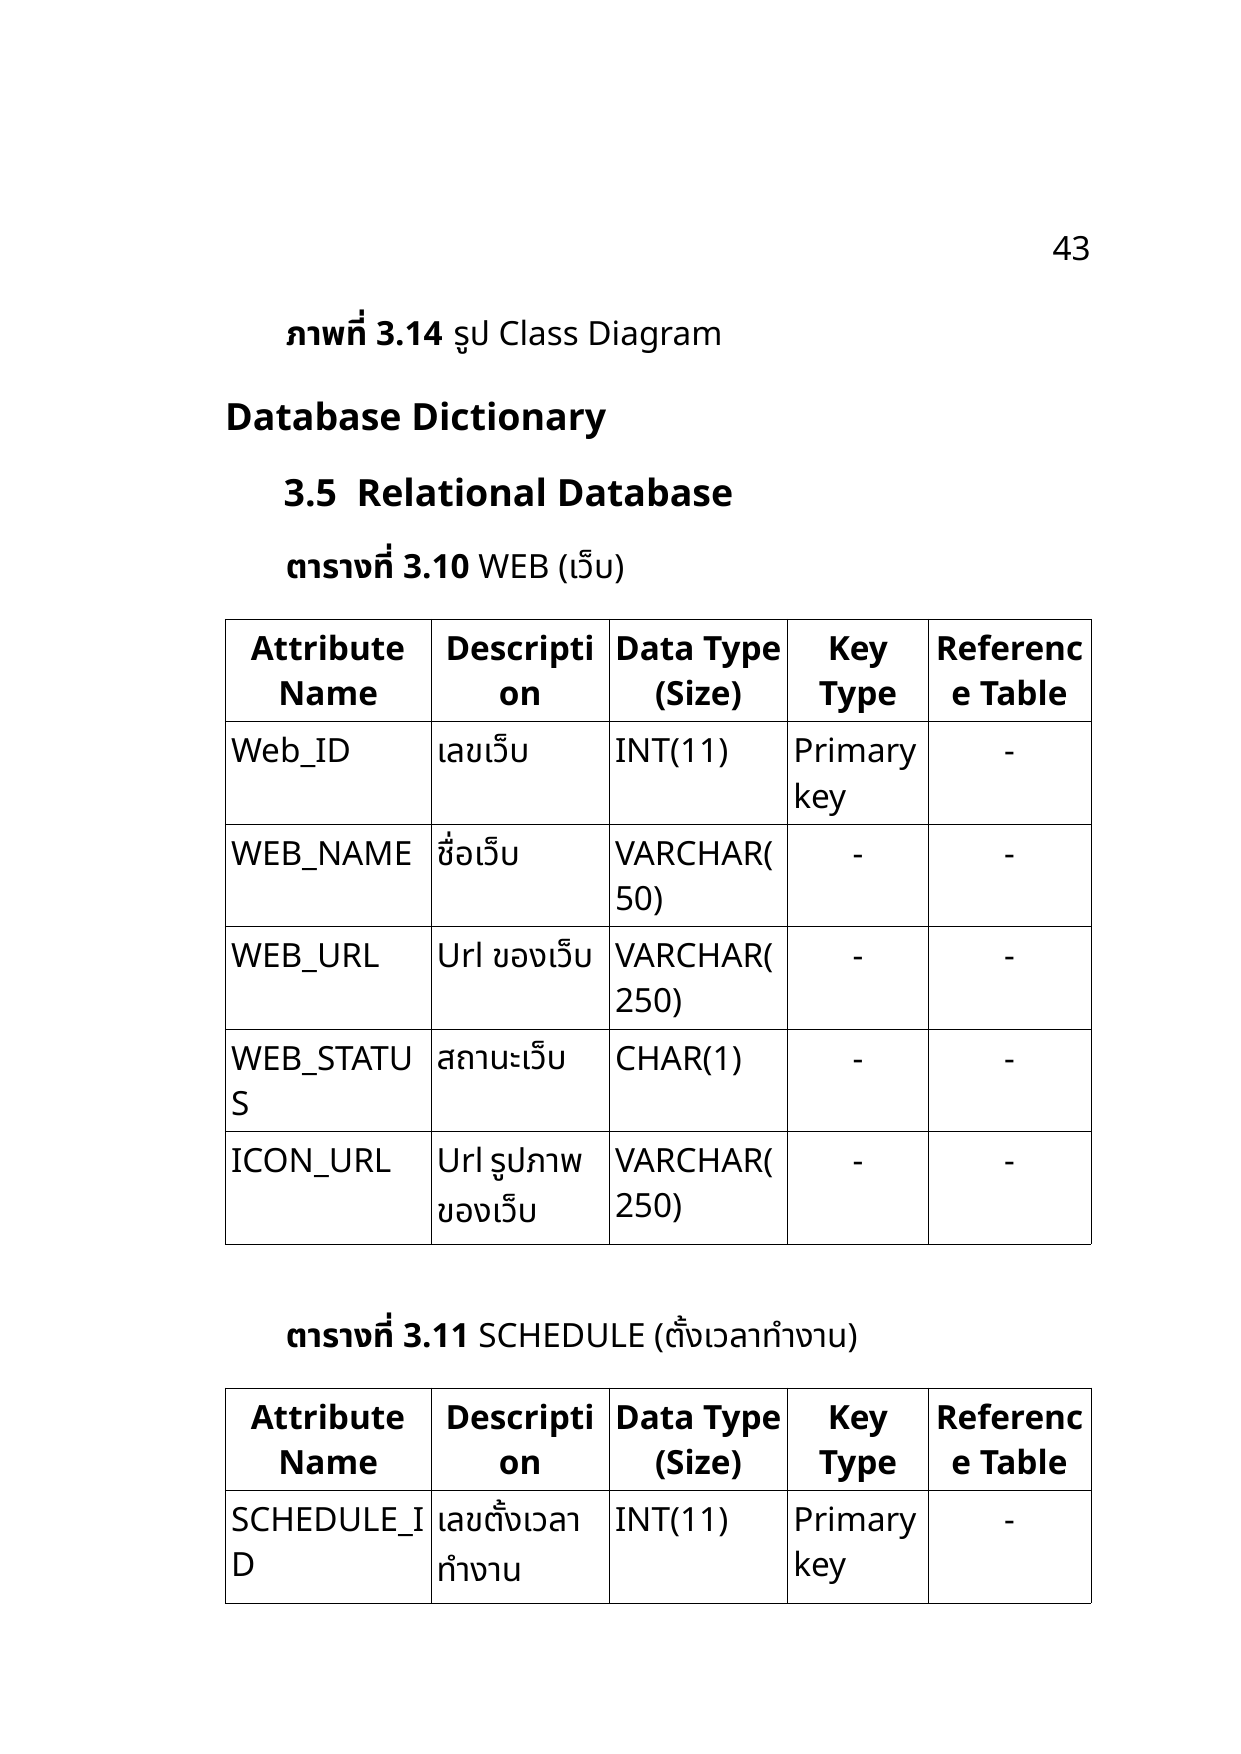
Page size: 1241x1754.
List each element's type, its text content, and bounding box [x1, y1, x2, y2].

table_cell - [929, 825, 1091, 926]
table_cell WEB_URL [226, 927, 431, 1028]
table_header Key Type [788, 620, 928, 721]
table_header Data Type (Size) [610, 620, 787, 721]
table_cell Primary key [788, 1491, 928, 1602]
table_header Key Type [788, 1389, 928, 1490]
table_header Data Type (Size) [610, 1389, 787, 1490]
text ตารางที่ 3.11 SCHEDULE (ตั้งเวลาทำงาน) [225, 1312, 1091, 1362]
table_cell Urlรูปภาพของเว็บ [432, 1132, 609, 1243]
table_cell - [788, 1030, 928, 1131]
text 3.5 Relational Database [225, 466, 1091, 517]
table_header Description [432, 620, 609, 721]
table_cell INT(11) [610, 1491, 787, 1602]
table_cell - [929, 1491, 1091, 1602]
table_cell INT(11) [610, 722, 787, 824]
table_cell สถานะเว็บ [432, 1030, 609, 1131]
table_header Attribute Name [226, 620, 431, 721]
table_cell - [929, 1132, 1091, 1243]
text Database Dictionary [225, 390, 1091, 441]
table_cell WEB_STATUS [226, 1030, 431, 1131]
table_cell CHAR(1) [610, 1030, 787, 1131]
table_cell ชื่อเว็บ [432, 825, 609, 926]
table_header Description [432, 1389, 609, 1490]
table_cell - [788, 927, 928, 1028]
table_cell - [929, 1030, 1091, 1131]
table_cell Url ของเว็บ [432, 927, 609, 1028]
table_cell - [929, 722, 1091, 824]
table_cell - [929, 927, 1091, 1028]
table_header Attribute Name [226, 1389, 431, 1490]
table_cell - [788, 1132, 928, 1243]
table_cell เลขเว็บ [432, 722, 609, 824]
table_cell WEB_NAME [226, 825, 431, 926]
table_cell - [788, 825, 928, 926]
table_cell VARCHAR(250) [610, 927, 787, 1028]
table_header Reference Table [929, 620, 1091, 721]
table_cell VARCHAR(250) [610, 1132, 787, 1243]
table_cell Web_ID [226, 722, 431, 824]
text ตารางที่ 3.10 WEB (เว็บ) [225, 543, 1091, 593]
text ภาพที่ 3.14 รูป Class Diagram [225, 300, 1091, 360]
table_cell ICON_URL [226, 1132, 431, 1243]
table_header Reference Table [929, 1389, 1091, 1490]
table_cell เลขตั้งเวลาทำงาน [432, 1491, 609, 1602]
table_cell VARCHAR(50) [610, 825, 787, 926]
table_cell SCHEDULE_ID [226, 1491, 431, 1602]
table_cell Primary key [788, 722, 928, 824]
